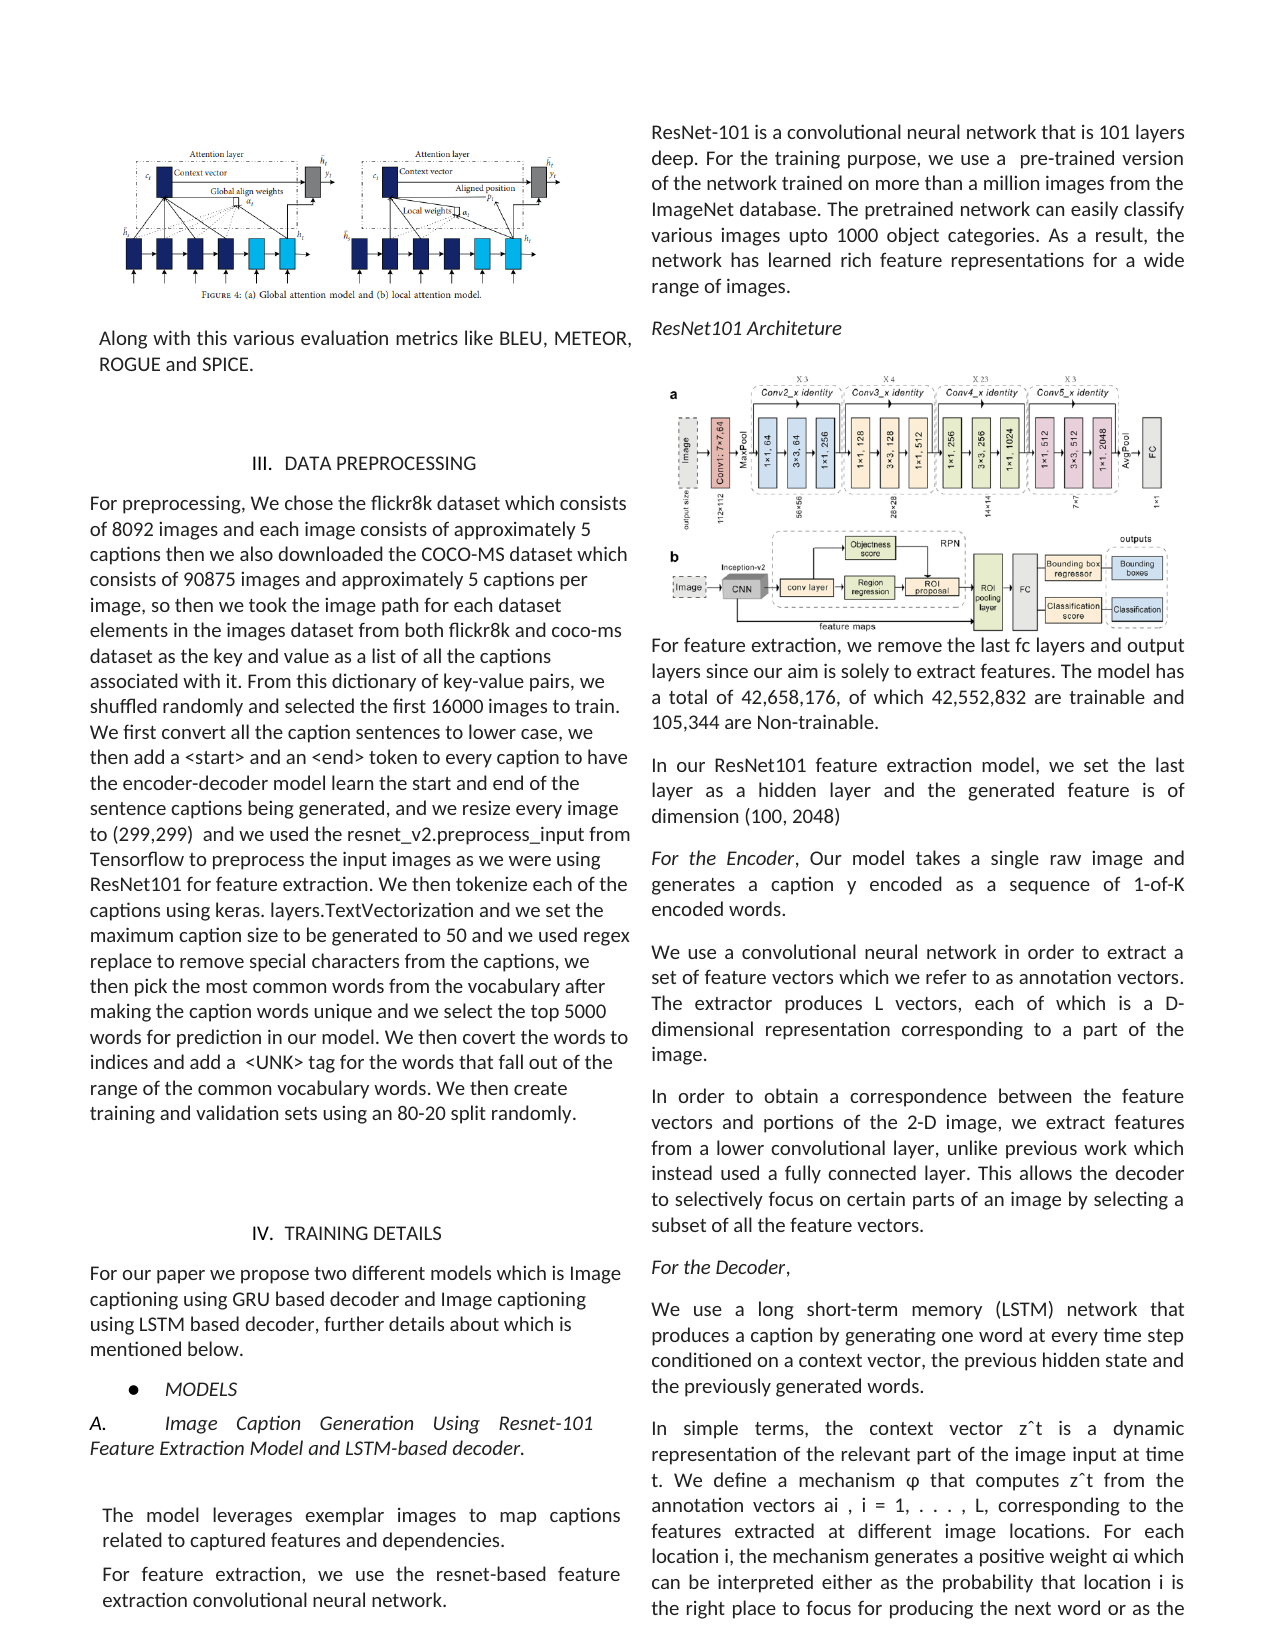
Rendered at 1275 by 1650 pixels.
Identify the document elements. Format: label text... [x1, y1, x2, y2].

text In simple terms, the context vector zˆt is a dynamic representation of the relevant part of the image input at time t. We define a mechanism φ that computes zˆt from the annotation vectors ai , i = 1, . . . , L, corresponding to the features extracted at different image locations. For each location i, the mechanism generates a positive weight αi which can be interpreted either as the probability that location i is the right place to focus for producing the next word or as the [651, 1416, 1185, 1620]
text We use a long short-term memory (LSTM) network that produces a caption by generating one word at every time step conditioned on a context vector, the previous hidden state and the previously generated words. [651, 1296, 1185, 1399]
text ResNet101 Architeture [651, 315, 1185, 341]
list TRAINING DETAILS [252, 1220, 633, 1246]
list MODELS [127, 1377, 633, 1402]
text For the Encoder, Our model takes a single raw image and generates a caption y encoded as a sequence of 1-of-K encoded words. [651, 845, 1185, 922]
text The model leverages exemplar images to map captions related to captured features and dependencies. [102, 1502, 621, 1553]
text Along with this various evaluation metrics like BLEU, METEOR, ROGUE and SPICE. [99, 326, 633, 377]
text For preprocessing, We chose the flickr8k dataset which consists of 8092 images and each image consists of approximately 5 captions then we also downloaded the COCO-MS dataset which consists of 90875 images and approximately 5 captions per image, so then we took the image path for each dataset elements in the images dataset from both flickr8k and coco-ms dataset as the key and value as a list of all the captions associated with it. From this dictionary of key-value pairs, we shuffled randomly and selected the first 16000 images to train. We first convert all the caption sentences to lower case, we then add a <start> and an <end> token to every caption to have the encoder-decoder model learn the start and end of the sentence captions being generated, and we resize every image to (299,299) and we used the resnet_v2.preprocess_input from Tensorflow to preprocess the input images as we were using ResNet101 for feature extraction. We then tokenize each of the captions using keras. layers.TextVectorization and we set the maximum caption size to be generated to 50 and we used regex replace to remove special characters from the captions, we then pick the most common words from the vocabulary after making the caption words unique and we select the top 5000 words for prediction in our model. We then covert the words to indices and add a <UNK> tag for the words that fall out of the range of the common vocabulary words. We then create training and validation sets using an 80-20 split randomly. [89, 490, 633, 1126]
list DATA PREPROCESSING [252, 450, 633, 476]
text For the Decoder, [651, 1254, 1185, 1279]
text We use a convolutional neural network in order to extract a set of feature vectors which we refer to as annotation vectors. The extractor produces L vectors, each of which is a D-dimensional representation corresponding to a part of the image. [651, 939, 1185, 1067]
text For feature extraction, we use the resnet-based feature extraction convolutional neural network. [102, 1561, 621, 1612]
text For feature extraction, we remove the last fc layers and output layers since our aim is solely to extract features. The model has a total of 42,658,176, of which 42,552,832 are trainable and 105,344 are Non-trainable. [651, 403, 1185, 735]
text In order to obtain a correspondence between the feature vectors and portions of the 2-D image, we extract features from a lower convolutional layer, unlike previous work which instead used a fully connected layer. This allows the decoder to selectively focus on certain parts of an image by selecting a subset of all the feature vectors. [651, 1084, 1185, 1237]
text In our ResNet101 feature extraction model, we set the last layer as a hidden layer and the generated feature is of dimension (100, 2048) [651, 752, 1185, 828]
list Image Caption Generation Using Resnet-101 Feature Extraction Model and LSTM-based decoder. [89, 1410, 596, 1461]
text For our paper we propose two different models which is Image captioning using GRU based decoder and Image captioning using LSTM based decoder, further details about which is mentioned below. [89, 1260, 633, 1362]
text ResNet-101 is a convolutional neural network that is 101 layers deep. For the training purpose, we use a pre-trained version of the network trained on more than a million images from the ImageNet database. The pretrained network can easily classify various images upto 1000 object categories. As a result, the network has learned rich feature representations for a wide range of images. [651, 119, 1185, 298]
